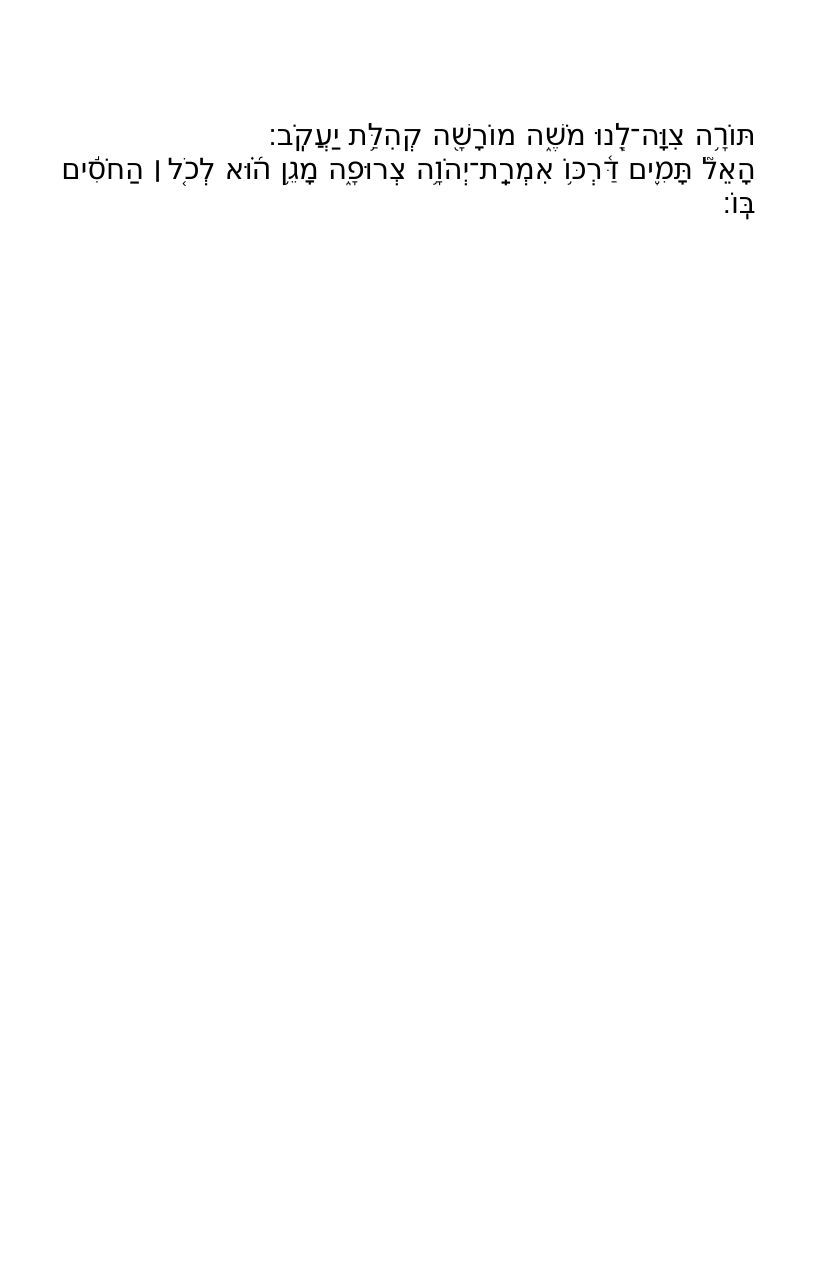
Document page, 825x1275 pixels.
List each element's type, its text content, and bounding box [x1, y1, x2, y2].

text תּוֹרָ֥ה צִוָּה־לָ֖נוּ מֹשֶׁ֑ה מוֹרָשָׁ֖ה קְהִלַּ֥ת יַעֲקֹֽב׃ [53, 118, 756, 152]
text הָאֵל֮ תָּמִ֢ים דַּ֫רְכּ֥וֹ אִמְרַֽת־יְהֹוָ֥ה צְרוּפָ֑ה מָגֵ֥ן ה֝֗וּא לְכֹ֤ל ׀ הַחֹסִ֬ים בּֽוֹ׃ [53, 152, 756, 220]
